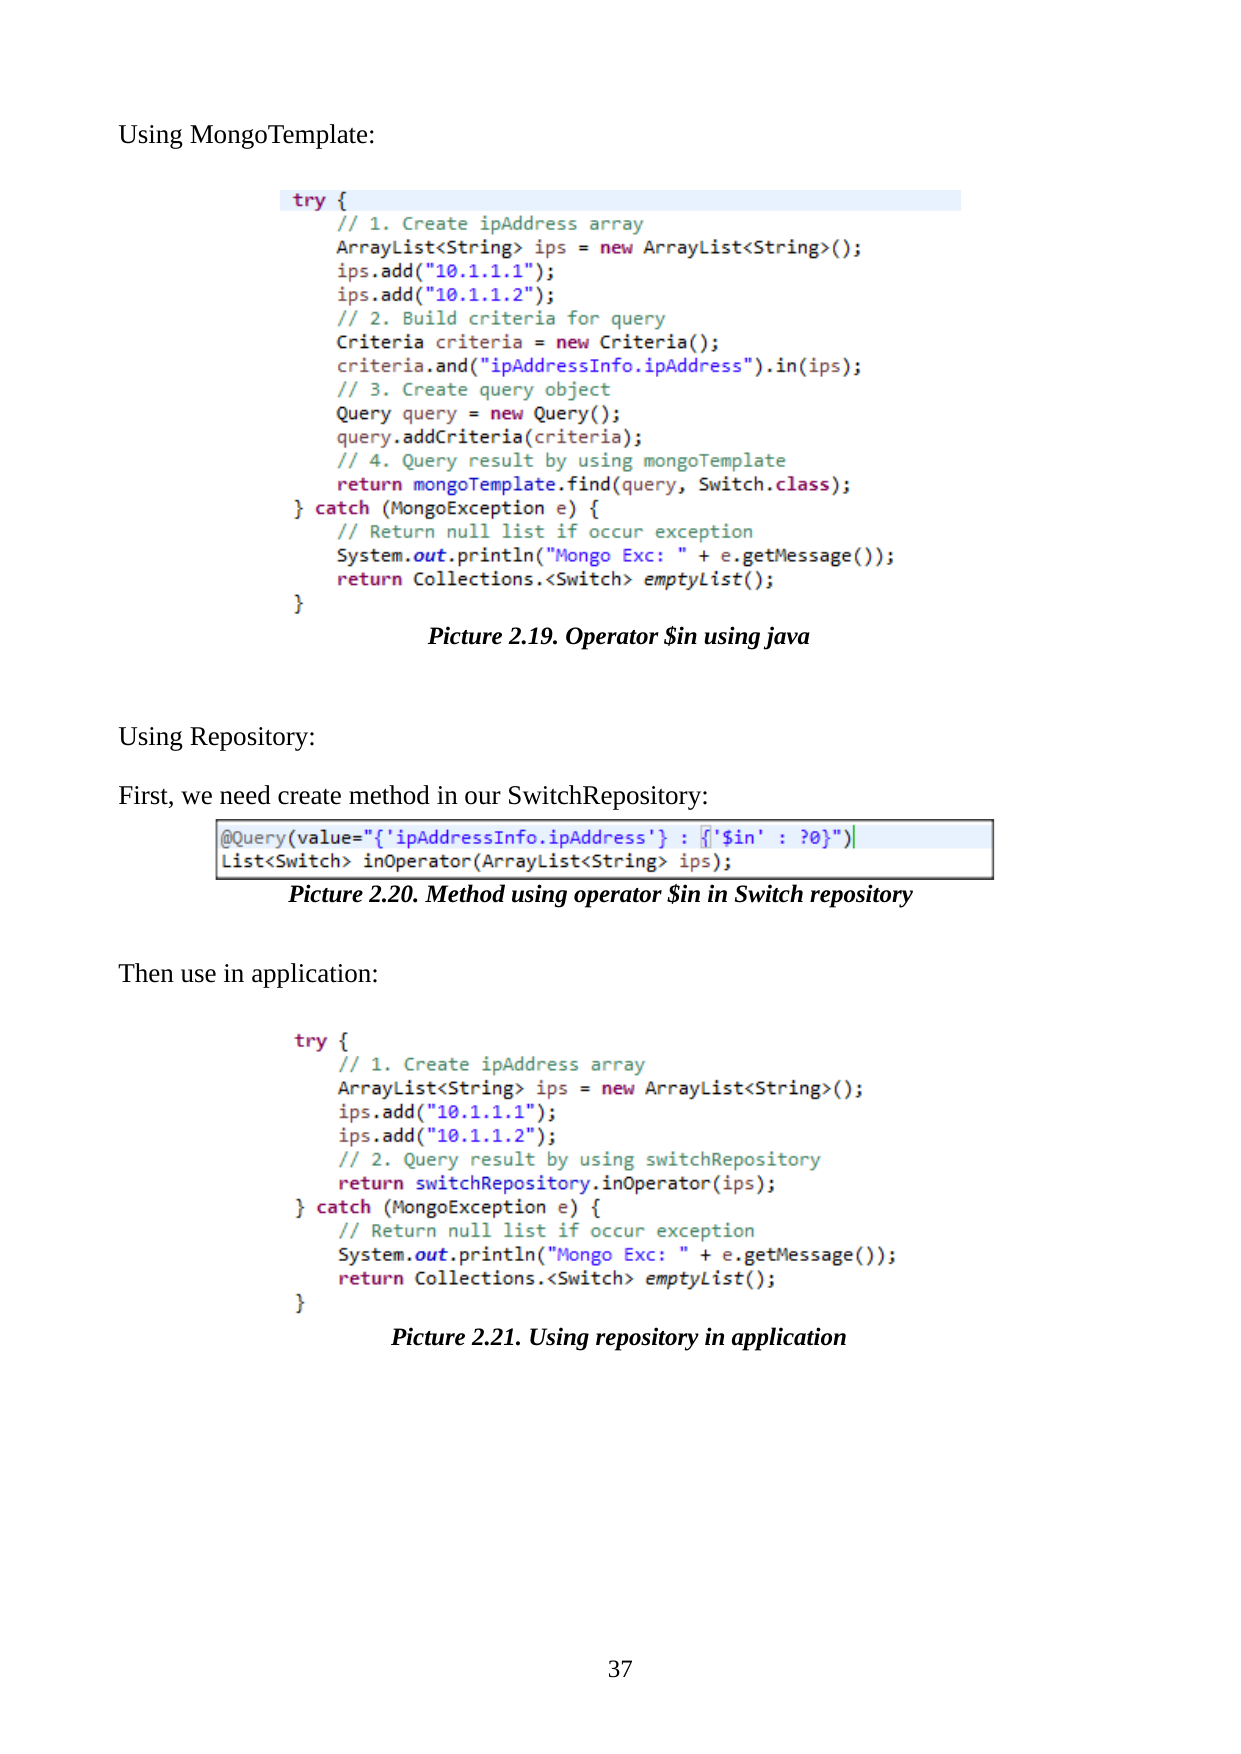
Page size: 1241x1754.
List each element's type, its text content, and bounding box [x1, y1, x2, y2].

text Then use in application: [118, 957, 1122, 988]
text First, we need create method in our SwitchRepository: [118, 779, 1122, 810]
text Picture 2.20. Method using operator $in in Switch repository [216, 880, 994, 908]
text Picture 2.19. Operator $in using java [279, 622, 961, 650]
text Using Repository: [118, 720, 1122, 751]
picture [215, 819, 995, 880]
text Picture 2.21. Using repository in application [283, 1323, 958, 1351]
text Using MongoTemplate: [118, 118, 1122, 149]
